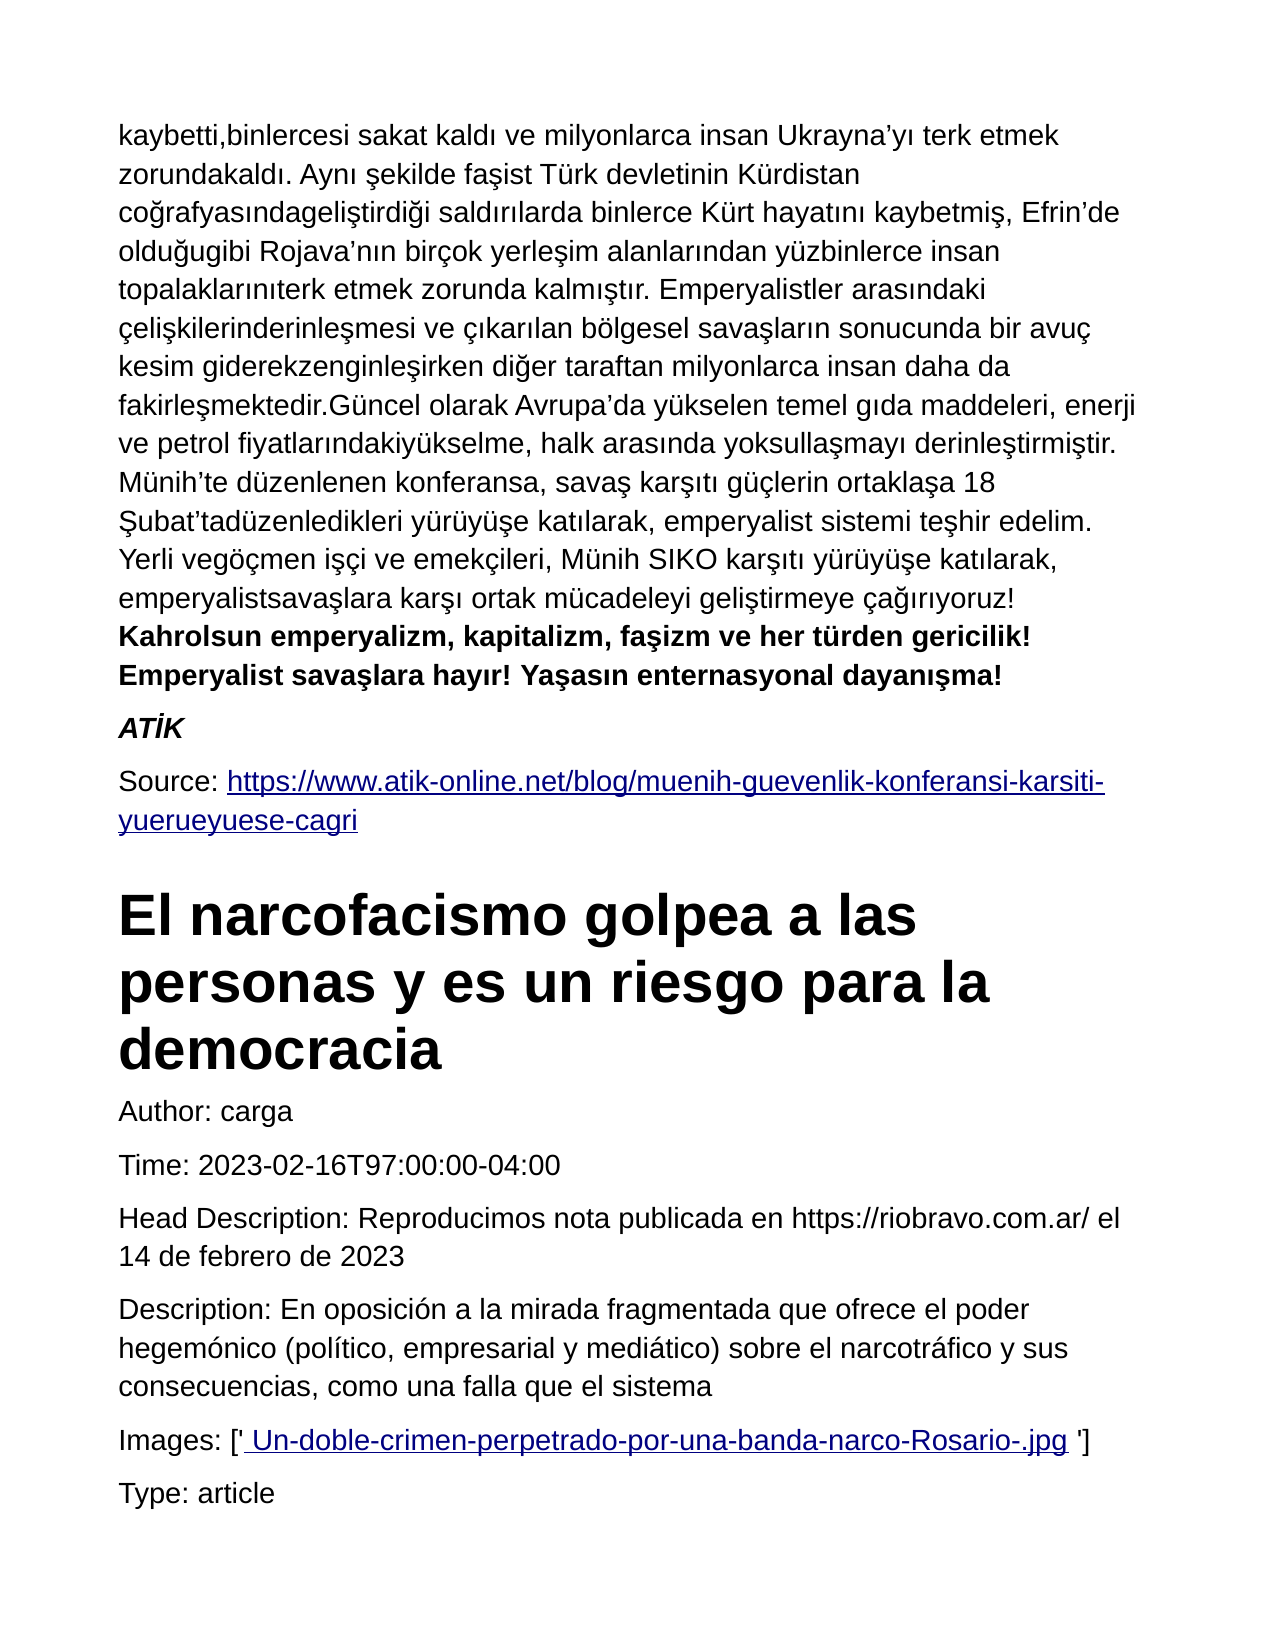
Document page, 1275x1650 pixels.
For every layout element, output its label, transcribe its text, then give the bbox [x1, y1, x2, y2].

text Time: 2023-02-16T97:00:00-04:00 [118, 1147, 1157, 1181]
text Head Description: Reproducimos nota publicada en https://riobravo.com.ar/ el 14 de febrero de 2023 [118, 1201, 1157, 1273]
text Author: carga [118, 1094, 1157, 1128]
text kaybetti,binlercesi sakat kaldı ve milyonlarca insan Ukrayna’yı terk etmek zorundakaldı. Aynı şekilde faşist Türk devletinin Kürdistan coğrafyasındageliştirdiği saldırılarda binlerce Kürt hayatını kaybetmiş, Efrin’de olduğugibi Rojava’nın birçok yerleşim alanlarından yüzbinlerce insan topalaklarınıterk etmek zorunda kalmıştır. Emperyalistler arasındaki çelişkilerinderinleşmesi ve çıkarılan bölgesel savaşların sonucunda bir avuç kesim giderekzenginleşirken diğer taraftan milyonlarca insan daha da fakirleşmektedir.Güncel olarak Avrupa’da yükselen temel gıda maddeleri, enerji ve petrol fiyatlarındakiyükselme, halk arasında yoksullaşmayı derinleştirmiştir. Münih’te düzenlenen konferansa, savaş karşıtı güçlerin ortaklaşa 18 Şubat’tadüzenledikleri yürüyüşe katılarak, emperyalist sistemi teşhir edelim. Yerli vegöçmen işçi ve emekçileri, Münih SIKO karşıtı yürüyüşe katılarak, emperyalistsavaşlara karşı ortak mücadeleyi geliştirmeye çağırıyoruz! Kahrolsun emperyalizm, kapitalizm, faşizm ve her türden gericilik! Emperyalist savaşlara hayır! Yaşasın enternasyonal dayanışma! [118, 118, 1157, 691]
text Type: article [118, 1476, 1157, 1509]
text Description: En oposición a la mirada fragmentada que ofrece el poder hegemónico (político, empresarial y mediático) sobre el narcotráfico y sus consecuencias, como una falla que el sistema [118, 1292, 1157, 1403]
text ATİK [118, 711, 1157, 744]
text Images: [' Un-doble-crimen-perpetrado-por-una-banda-narco-Rosario-.jpg '] [118, 1422, 1157, 1456]
subtitle El narcofacismo golpea a las personas y es un riesgo para la democracia [118, 881, 1157, 1082]
text Source: https://www.atik-online.net/blog/muenih-guevenlik-konferansi-karsiti-yuerueyuese-cagri [118, 764, 1157, 836]
